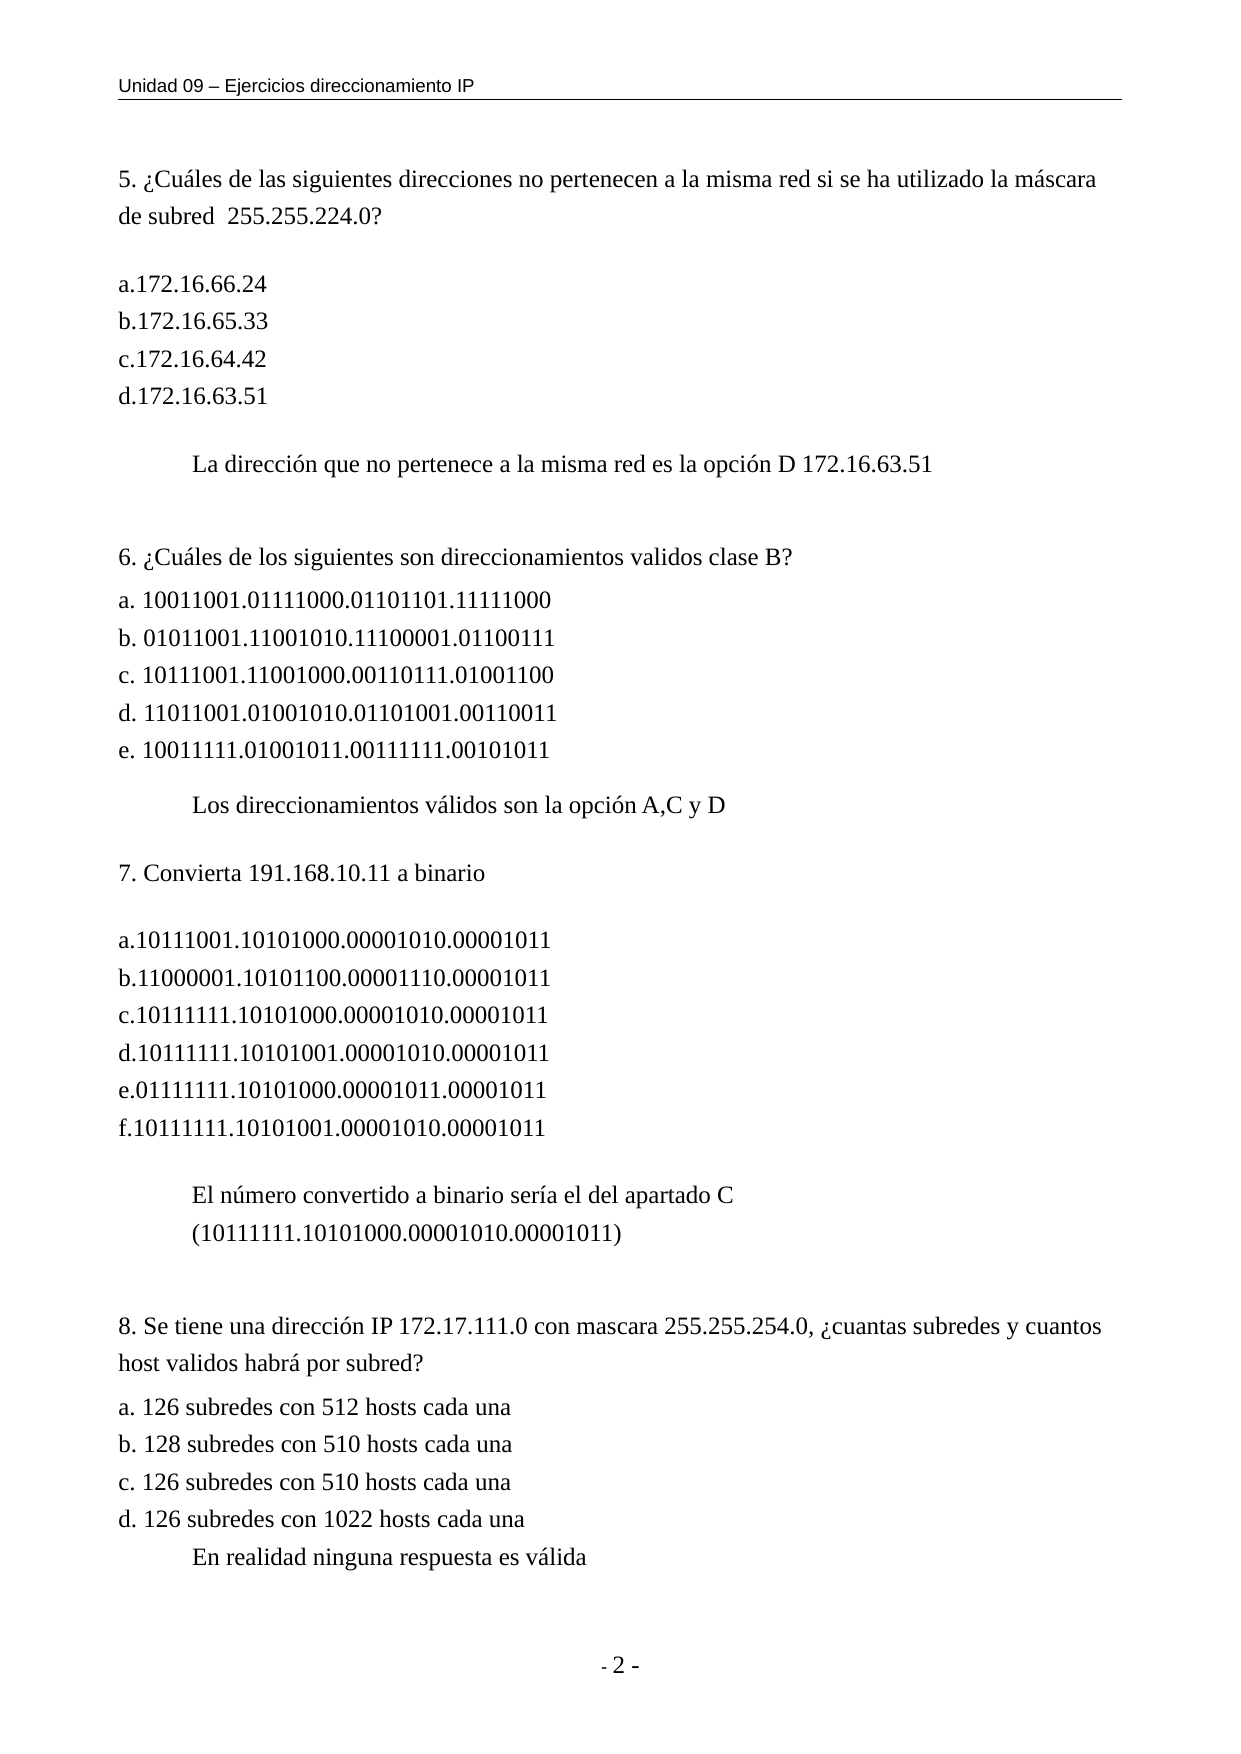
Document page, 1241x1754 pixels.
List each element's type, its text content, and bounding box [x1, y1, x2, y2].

text a. 126 subredes con 512 hosts cada una b. 128 subredes con 510 hosts cada una c. 126 subredes con 510 hosts cada una d. 126 subredes con 1022 hosts cada una En realidad ninguna respuesta es válida [118, 1383, 1122, 1571]
text 6. ¿Cuáles de los siguientes son direccionamientos validos clase B? [118, 533, 1122, 571]
text a.172.16.66.24 b.172.16.65.33 c.172.16.64.42 d.172.16.63.51 [118, 260, 1122, 410]
text 7. Convierta 191.168.10.11 a binario [118, 849, 1122, 887]
text a.10111001.10101000.00001010.00001011 b.11000001.10101100.00001110.00001011 c.10111111.10101000.00001010.00001011 d.10111111.10101001.00001010.00001011 e.01111111.10101000.00001011.00001011 f.10111111.10101001.00001010.00001011 [118, 917, 1122, 1142]
text 8. Se tiene una dirección IP 172.17.111.0 con mascara 255.255.254.0, ¿cuantas subredes y cuantos host validos habrá por subred? [118, 1302, 1122, 1377]
text Los direccionamientos válidos son la opción A,C y D [118, 782, 1122, 819]
text La dirección que no pertenece a la misma red es la opción D 172.16.63.51 [118, 440, 1122, 515]
text El número convertido a binario sería el del apartado C (10111111.10101000.00001010.00001011) [192, 1172, 1122, 1284]
text a. 10011001.01111000.01101101.11111000 b. 01011001.11001010.11100001.01100111 c. 10111001.11001000.00110111.01001100 d. 11011001.01001010.01101001.00110011 e. 10011111.01001011.00111111.00101011 [118, 576, 1122, 764]
text 5. ¿Cuáles de las siguientes direcciones no pertenecen a la misma red si se ha utilizado la máscara de subred 255.255.224.0? [118, 155, 1122, 230]
